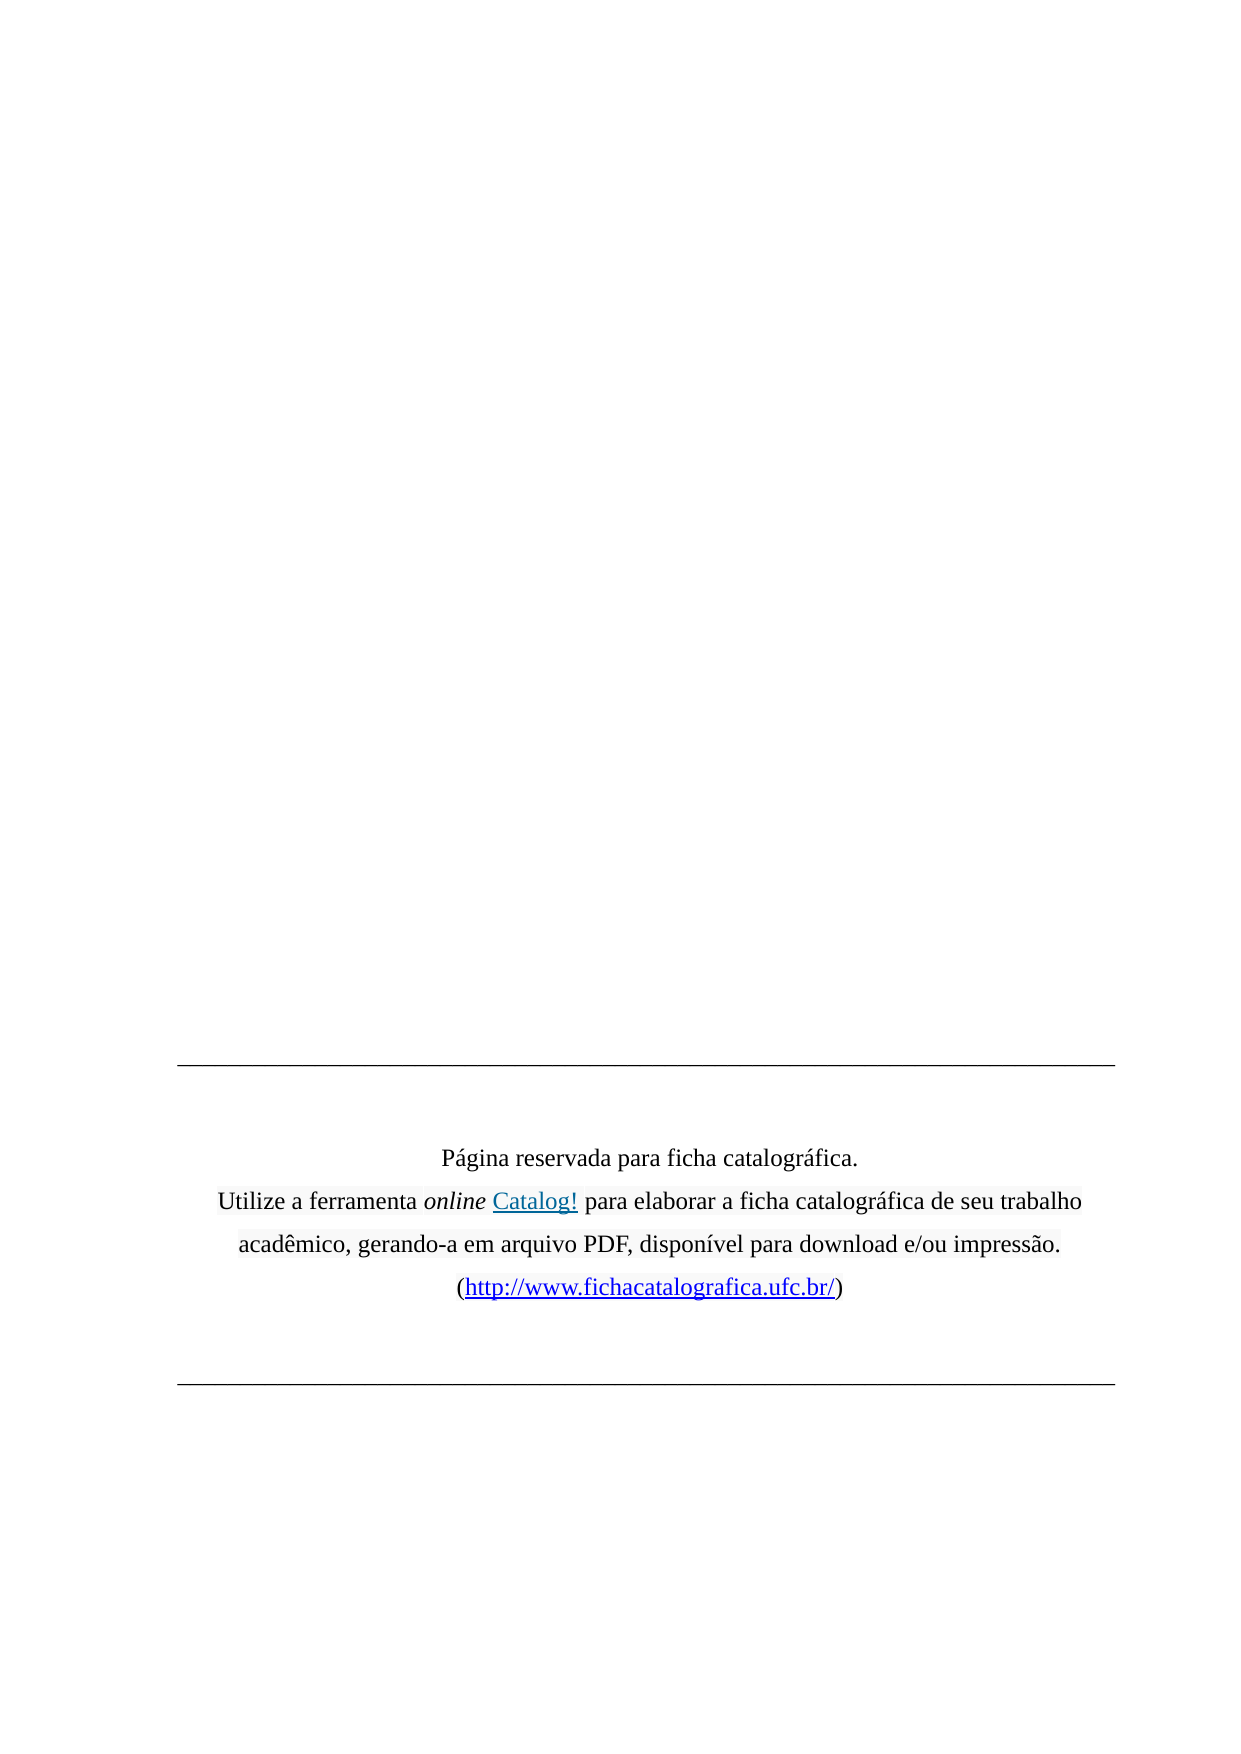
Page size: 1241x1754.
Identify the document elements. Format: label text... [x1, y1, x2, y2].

text Página reservada para ficha catalográfica. [177, 1143, 1122, 1172]
text Utilize a ferramenta online Catalog! para elaborar a ficha catalográfica de seu trabalho acadêmico, gerando-a em arquivo PDF, disponível para download e/ou impressão. (http://www.fichacatalografica.ufc.br/) [177, 1186, 1122, 1301]
text ___________________________________________________________________________ [177, 1359, 1122, 1387]
text ___________________________________________________________________________ [177, 1040, 1122, 1068]
